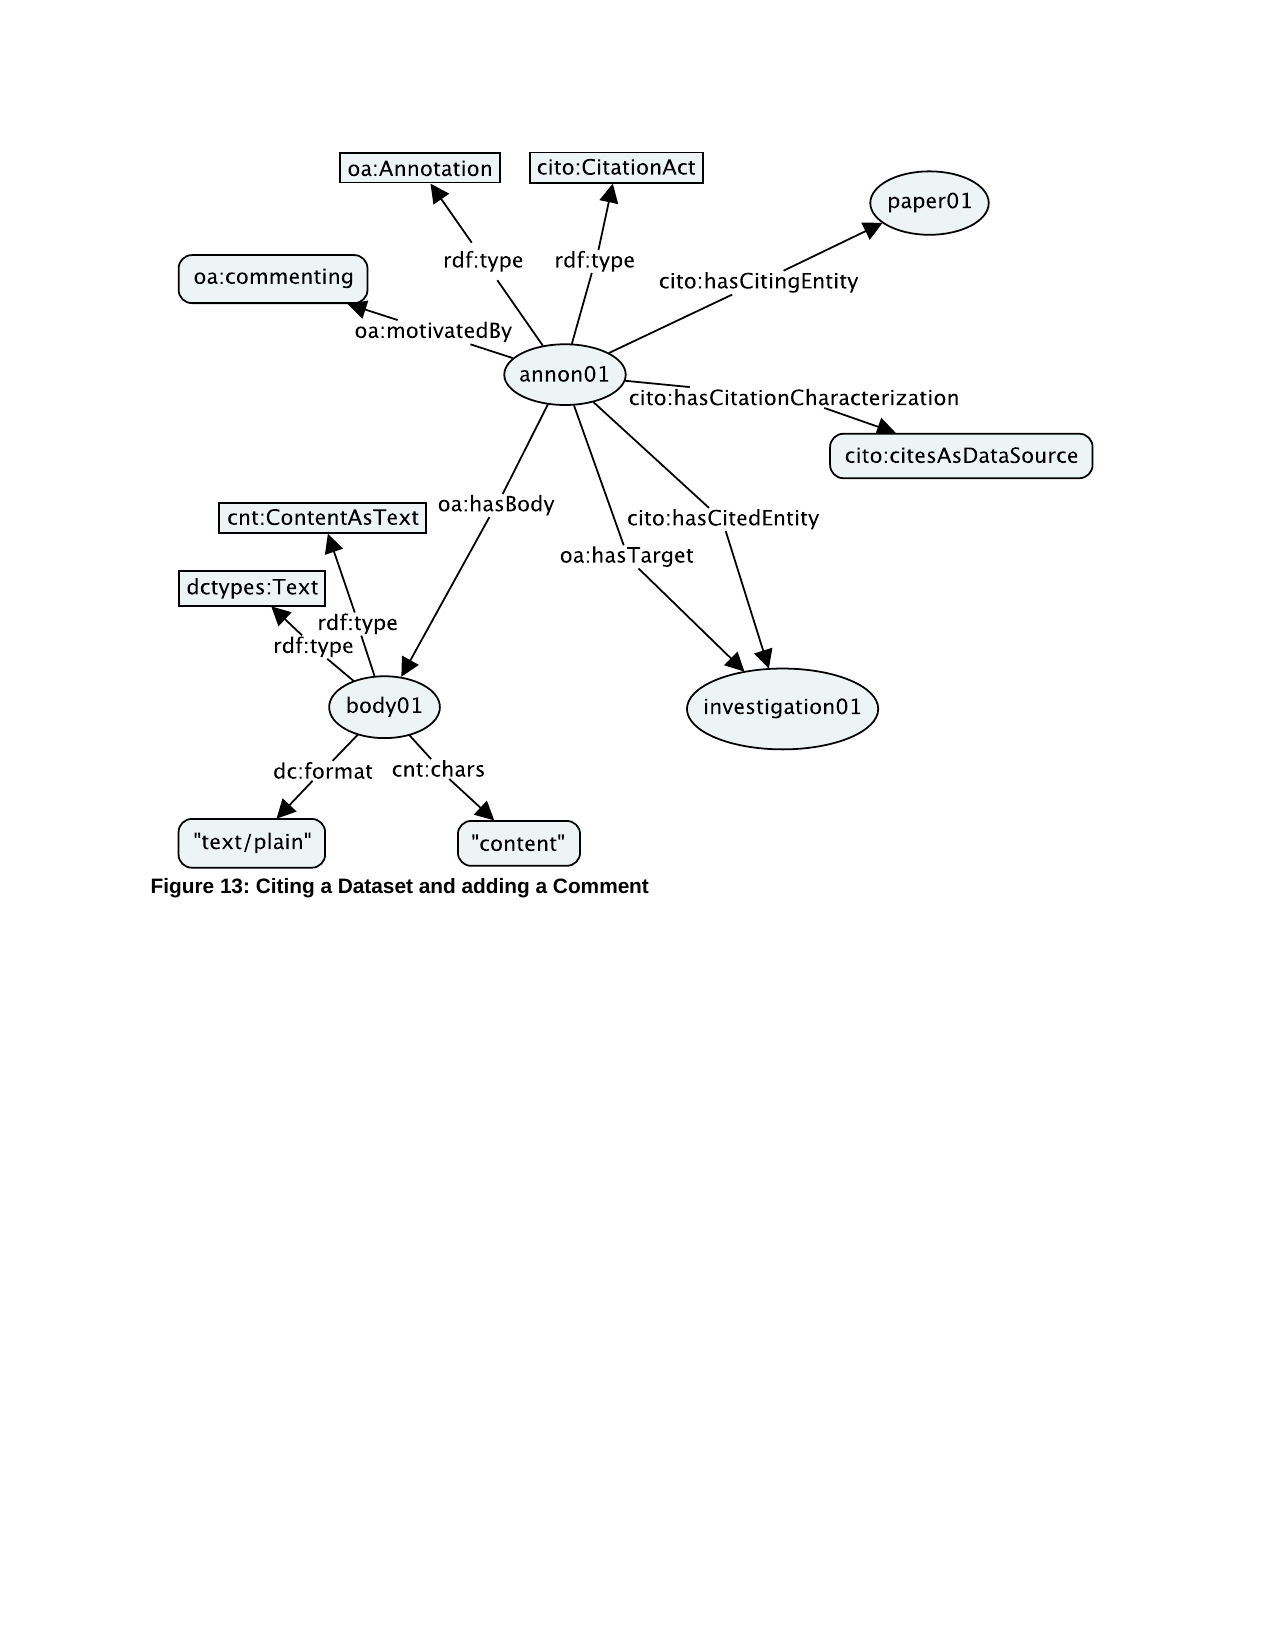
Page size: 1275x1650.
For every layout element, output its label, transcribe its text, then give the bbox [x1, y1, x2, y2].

text Figure 13: Citing a Dataset and adding a Comment [150, 162, 1125, 897]
